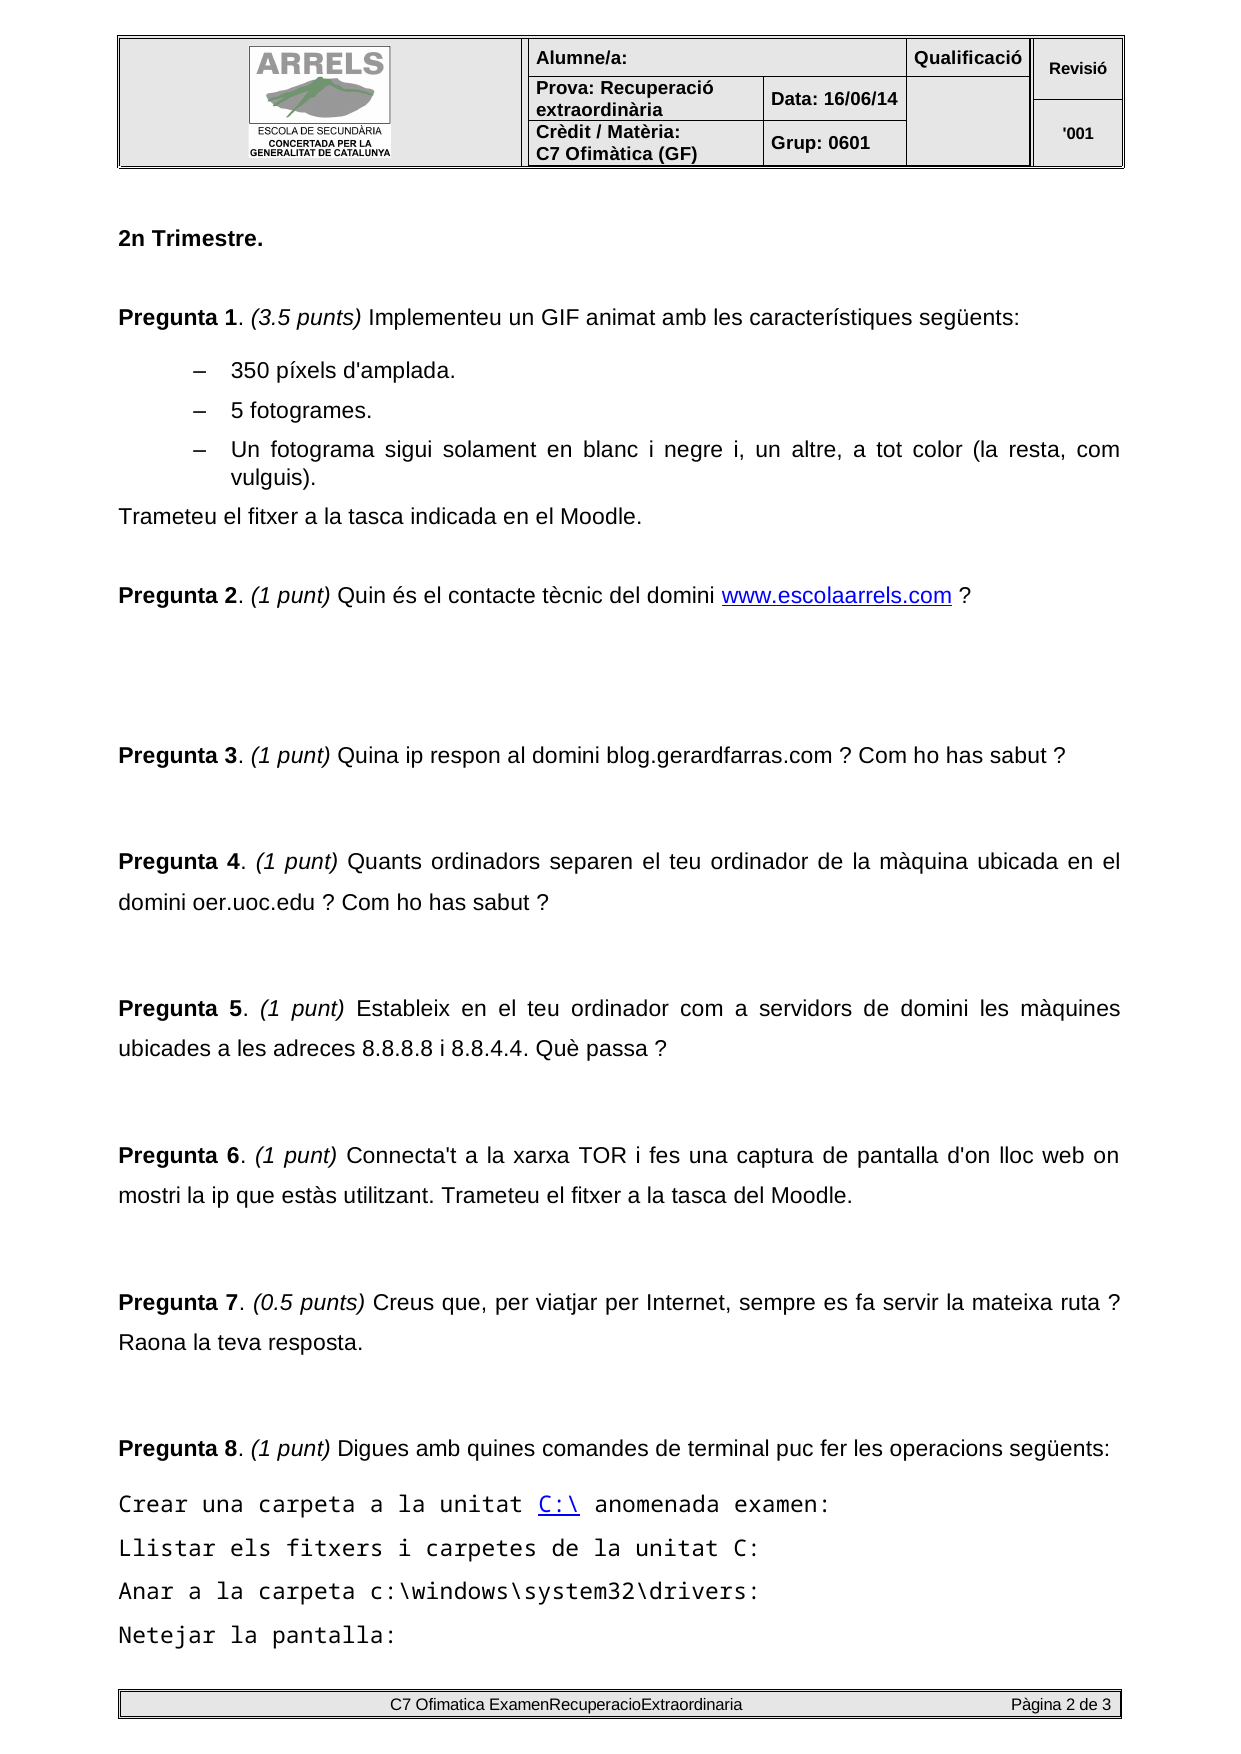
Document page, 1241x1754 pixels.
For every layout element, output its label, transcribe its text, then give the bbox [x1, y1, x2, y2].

text Pregunta 1. (3.5 punts) Implementeu un GIF animat amb les característiques següents: [118, 303, 1122, 331]
list Un fotograma sigui solament en blanc i negre i, un altre, a tot color (la resta, com vulguis). [193, 436, 1122, 490]
text Pregunta 3. (1 punt) Quina ip respon al domini blog.gerardfarras.com ? Com ho has sabut ? [118, 741, 1122, 768]
text Pregunta 5. (1 punt) Estableix en el teu ordinador com a servidors de domini les màquines ubicades a les adreces 8.8.8.8 i 8.8.4.4. Què passa ? [118, 994, 1122, 1062]
text Netejar la pantalla: [118, 1618, 1122, 1649]
text Pregunta 2. (1 punt) Quin és el contacte tècnic del domini www.escolaarrels.com ? [118, 582, 1122, 609]
text Pregunta 7. (0.5 punts) Creus que, per viatjar per Internet, sempre es fa servir la mateixa ruta ? Raona la teva resposta. [118, 1288, 1122, 1356]
text Llistar els fitxers i carpetes de la unitat C: [118, 1531, 1122, 1562]
text Anar a la carpeta c:\windows\system32\drivers: [118, 1575, 1122, 1606]
text Pregunta 8. (1 punt) Digues amb quines comandes de terminal puc fer les operacions següents: [118, 1435, 1122, 1462]
list 5 fotogrames. [193, 396, 1122, 423]
text Trameteu el fitxer a la tasca indicada en el Moodle. [118, 502, 1122, 529]
picture [248, 45, 391, 158]
text Crear una carpeta a la unitat C:\ anomenada examen: [118, 1488, 1122, 1519]
text 2n Trimestre. [118, 224, 1122, 251]
list 350 píxels d'amplada. [193, 357, 1122, 384]
text Pregunta 6. (1 punt) Connecta't a la xarxa TOR i fes una captura de pantalla d'on lloc web on mostri la ip que estàs utilitzant. Trameteu el fitxer a la tasca del Moodle. [118, 1141, 1122, 1209]
text Pregunta 4. (1 punt) Quants ordinadors separen el teu ordinador de la màquina ubicada en el domini oer.uoc.edu ? Com ho has sabut ? [118, 847, 1122, 915]
